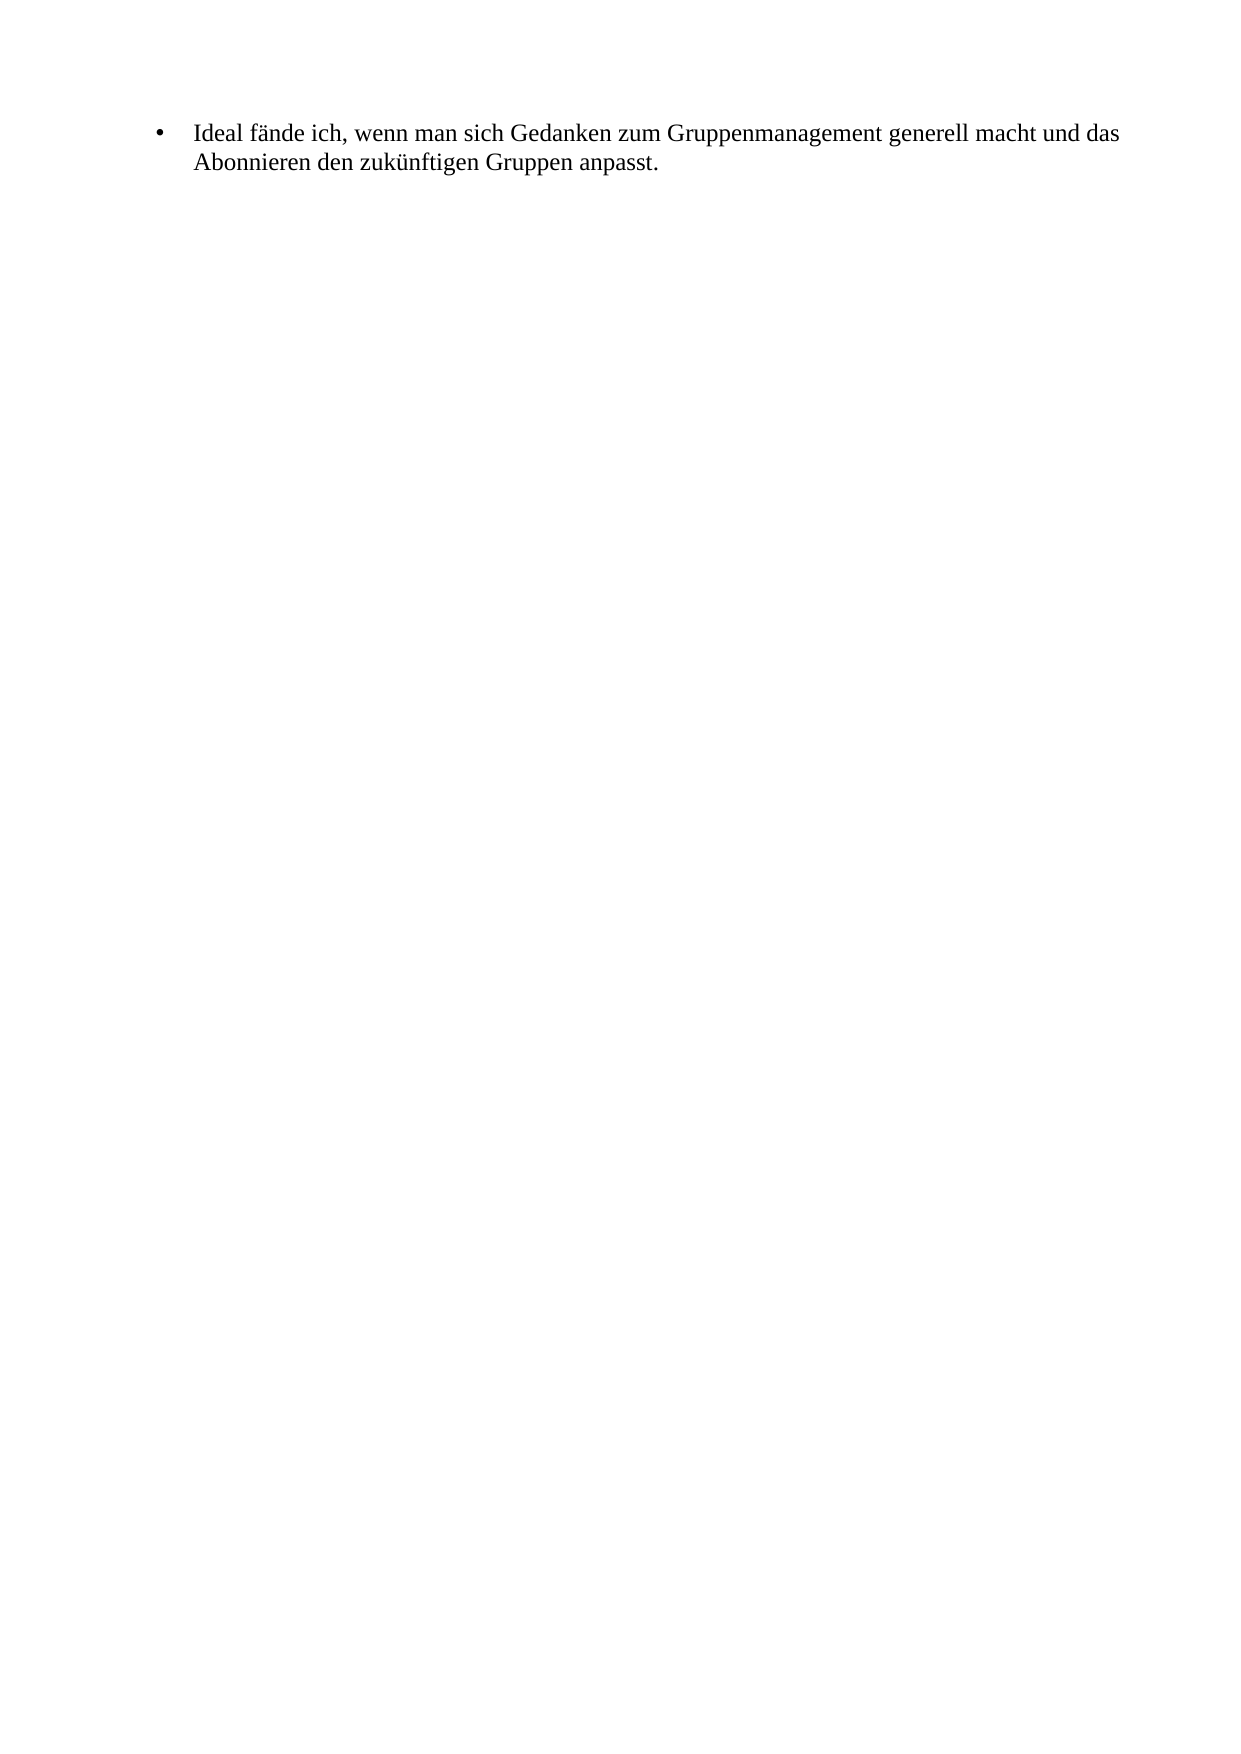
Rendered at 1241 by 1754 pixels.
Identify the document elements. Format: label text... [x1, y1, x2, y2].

list Ideal fände ich, wenn man sich Gedanken zum Gruppenmanagement generell macht und das Abonnieren den zukünftigen Gruppen anpasst. [156, 118, 1122, 176]
